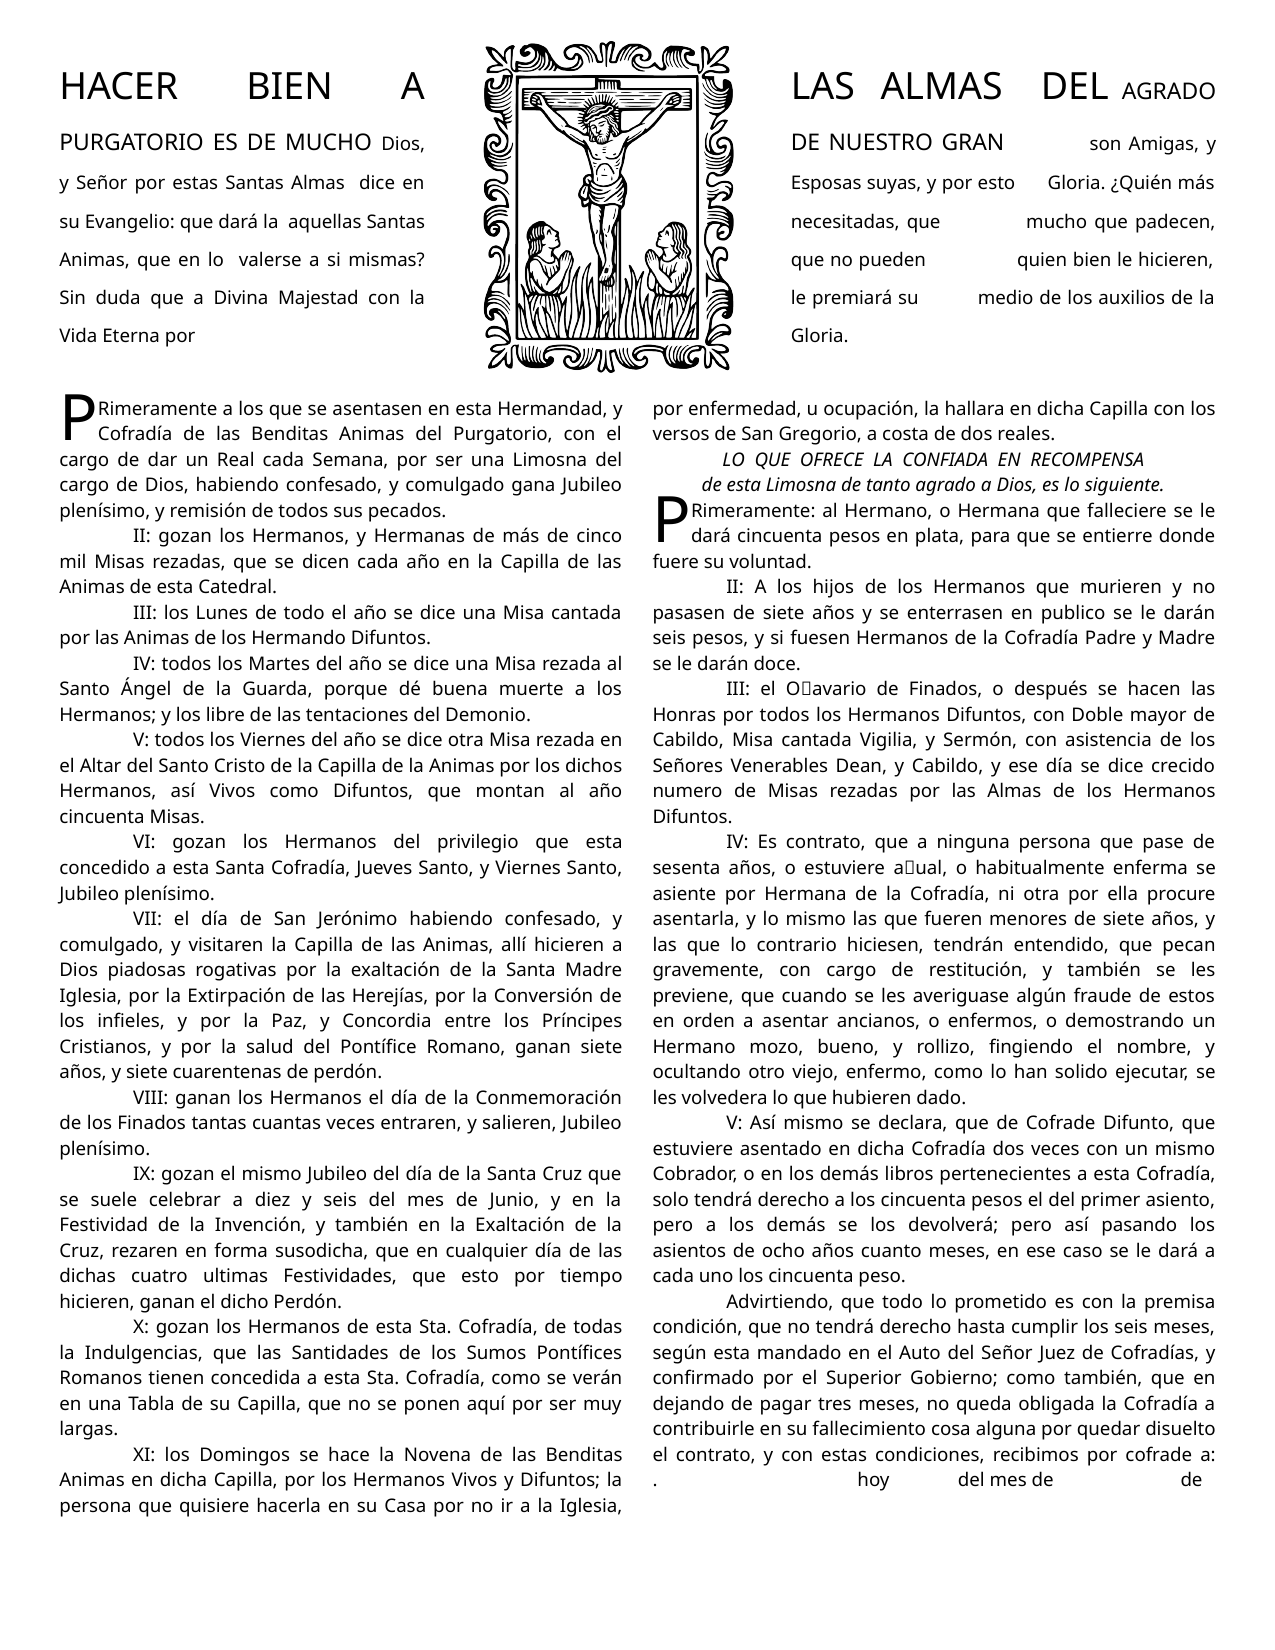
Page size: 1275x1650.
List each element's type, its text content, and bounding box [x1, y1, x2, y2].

text IV: todos los Martes del año se dice una Misa rezada al Santo Ángel de la Guarda, porque dé buena muerte a los Hermanos; y los libre de las tentaciones del Demonio. [59, 650, 623, 727]
text XI: los Domingos se hace la Novena de las Benditas Animas en dicha Capilla, por los Hermanos Vivos y Difuntos; la persona que quisiere hacerla en su Casa por no ir a la Iglesia, [59, 1441, 623, 1518]
text LAS ALMAS DEL AGRADO DE NUESTRO GRAN son Amigas, y Esposas suyas, y por esto Gloria. ¿Quién más necesitadas, que mucho que padecen, que no pueden quien bien le hicieren, le premiará su medio de los auxilios de la Gloria. [791, 59, 1216, 348]
text Advirtiendo, que todo lo prometido es con la premisa condición, que no tendrá derecho hasta cumplir los seis meses, según esta mandado en el Auto del Señor Juez de Cofradías, y confirmado por el Superior Gobierno; como también, que en dejando de pagar tres meses, no queda obligada la Cofradía a contribuirle en su fallecimiento cosa alguna por quedar disuelto el contrato, y con estas condiciones, recibimos por cofrade a: . hoy del mes de de [652, 1288, 1216, 1492]
text II: A los hijos de los Hermanos que murieren y no pasasen de siete años y se enterrasen en publico se le darán seis pesos, y si fuesen Hermanos de la Cofradía Padre y Madre se le darán doce. [652, 573, 1216, 676]
text V: Así mismo se declara, que de Cofrade Difunto, que estuviere asentado en dicha Cofradía dos veces con un mismo Cobrador, o en los demás libros pertenecientes a esta Cofradía, solo tendrá derecho a los cincuenta pesos el del primer asiento, pero a los demás se los devolverá; pero así pasando los asientos de ocho años cuanto meses, en ese caso se le dará a cada uno los cincuenta peso. [652, 1109, 1216, 1288]
text de esta Limosna de tanto agrado a Dios, es lo siguiente. [652, 471, 1216, 497]
text VI: gozan los Hermanos del privilegio que esta concedido a esta Santa Cofradía, Jueves Santo, y Viernes Santo, Jubileo plenísimo. [59, 829, 623, 905]
text IX: gozan el mismo Jubileo del día de la Santa Cruz que se suele celebrar a diez y seis del mes de Junio, y en la Festividad de la Invención, y también en la Exaltación de la Cruz, rezaren en forma susodicha, que en cualquier día de las dichas cuatro ultimas Festividades, que esto por tiempo hicieren, ganan el dicho Perdón. [59, 1161, 623, 1314]
text HACER BIEN A PURGATORIO ES DE MUCHO Dios, y Señor por estas Santas Almas dice en su Evangelio: que dará la aquellas Santas Animas, que en lo valerse a si mismas? Sin duda que a Divina Majestad con la Vida Eterna por [59, 59, 425, 348]
text VIII: ganan los Hermanos el día de la Conmemoración de los Finados tantas cuantas veces entraren, y salieren, Jubileo plenísimo. [59, 1084, 623, 1161]
text PRimeramente: al Hermano, o Hermana que falleciere se le dará cincuenta pesos en plata, para que se entierre donde fuere su voluntad. [652, 497, 1216, 573]
text IV: Es contrato, que a ninguna persona que pase de sesenta años, o estuviere aual, o habitualmente enferma se asiente por Hermana de la Cofradía, ni otra por ella procure asentarla, y lo mismo las que fueren menores de siete años, y las que lo contrario hiciesen, tendrán entendido, que pecan gravemente, con cargo de restitución, y también se les previene, que cuando se les averiguase algún fraude de estos en orden a asentar ancianos, o enfermos, o demostrando un Hermano mozo, bueno, y rollizo, fingiendo el nombre, y ocultando otro viejo, enfermo, como lo han solido ejecutar, se les volvedera lo que hubieren dado. [652, 829, 1216, 1109]
text X: gozan los Hermanos de esta Sta. Cofradía, de todas la Indulgencias, que las Santidades de los Sumos Pontífices Romanos tienen concedida a esta Sta. Cofradía, como se verán en una Tabla de su Capilla, que no se ponen aquí por ser muy largas. [59, 1314, 623, 1441]
text V: todos los Viernes del año se dice otra Misa rezada en el Altar del Santo Cristo de la Capilla de la Animas por los dichos Hermanos, así Vivos como Difuntos, que montan al año cincuenta Misas. [59, 727, 623, 829]
text III: el Oavario de Finados, o después se hacen las Honras por todos los Hermanos Difuntos, con Doble mayor de Cabildo, Misa cantada Vigilia, y Sermón, con asistencia de los Señores Venerables Dean, y Cabildo, y ese día se dice crecido numero de Misas rezadas por las Almas de los Hermanos Difuntos. [652, 676, 1216, 829]
text PRimeramente a los que se asentasen en esta Hermandad, y Cofradía de las Benditas Animas del Purgatorio, con el cargo de dar un Real cada Semana, por ser una Limosna del cargo de Dios, habiendo confesado, y comulgado gana Jubileo plenísimo, y remisión de todos sus pecados. [59, 395, 623, 522]
text III: los Lunes de todo el año se dice una Misa cantada por las Animas de los Hermando Difuntos. [59, 599, 623, 650]
text por enfermedad, u ocupación, la hallara en dicha Capilla con los versos de San Gregorio, a costa de dos reales. [652, 395, 1216, 446]
text VII: el día de San Jerónimo habiendo confesado, y comulgado, y visitaren la Capilla de las Animas, allí hicieren a Dios piadosas rogativas por la exaltación de la Santa Madre Iglesia, por la Extirpación de las Herejías, por la Conversión de los infieles, y por la Paz, y Concordia entre los Príncipes Cristianos, y por la salud del Pontífice Romano, ganan siete años, y siete cuarentenas de perdón. [59, 905, 623, 1084]
text LO QUE OFRECE LA CONFIADA EN RECOMPENSA [652, 446, 1216, 471]
picture [483, 41, 734, 373]
text II: gozan los Hermanos, y Hermanas de más de cinco mil Misas rezadas, que se dicen cada año en la Capilla de las Animas de esta Catedral. [59, 522, 623, 599]
